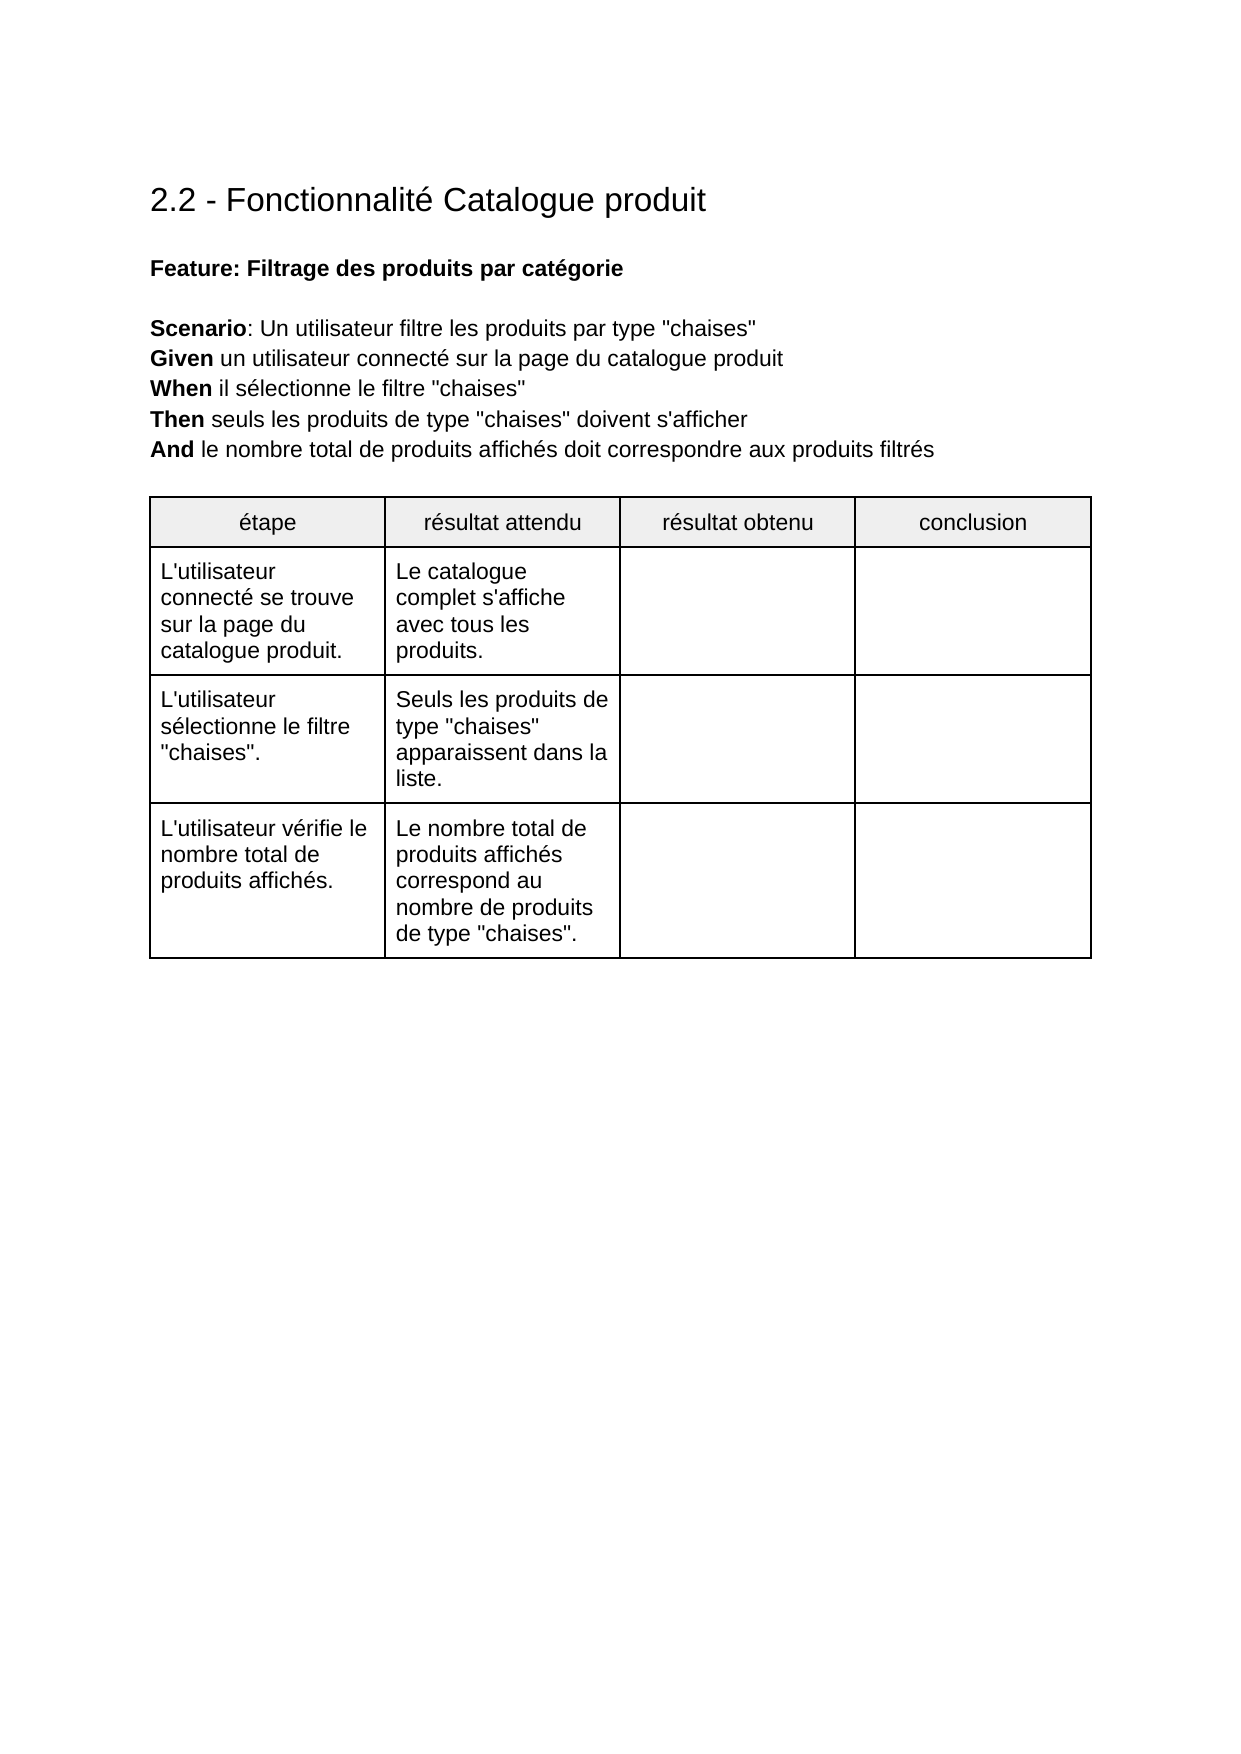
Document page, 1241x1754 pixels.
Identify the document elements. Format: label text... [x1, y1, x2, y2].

text Feature: Filtrage des produits par catégorie [150, 254, 1090, 281]
table_cell [856, 548, 1090, 674]
table_cell [621, 804, 854, 957]
text Given un utilisateur connecté sur la page du catalogue produit [150, 345, 1090, 372]
table_cell [856, 676, 1090, 802]
table_cell L'utilisateur vérifie le nombre total de produits affichés. [151, 804, 384, 957]
table_cell [621, 676, 854, 802]
table_header conclusion [856, 498, 1090, 546]
table_cell Le nombre total de produits affichés correspond au nombre de produits de type "chaises". [386, 804, 619, 957]
table_header étape [151, 498, 384, 546]
text 2.2 - Fonctionnalité Catalogue produit [150, 180, 1090, 219]
table_cell Le catalogue complet s'affiche avec tous les produits. [386, 548, 619, 674]
text Then seuls les produits de type "chaises" doivent s'afficher [150, 406, 1090, 432]
table_cell [621, 548, 854, 674]
text Scenario: Un utilisateur filtre les produits par type "chaises" [150, 315, 1090, 341]
text And le nombre total de produits affichés doit correspondre aux produits filtrés [150, 436, 1090, 462]
table_cell L'utilisateur sélectionne le filtre "chaises". [151, 676, 384, 802]
table_cell Seuls les produits de type "chaises" apparaissent dans la liste. [386, 676, 619, 802]
table_header résultat attendu [386, 498, 619, 546]
text When il sélectionne le filtre "chaises" [150, 375, 1090, 402]
table_cell L'utilisateur connecté se trouve sur la page du catalogue produit. [151, 548, 384, 674]
table_header résultat obtenu [621, 498, 854, 546]
table_cell [856, 804, 1090, 957]
